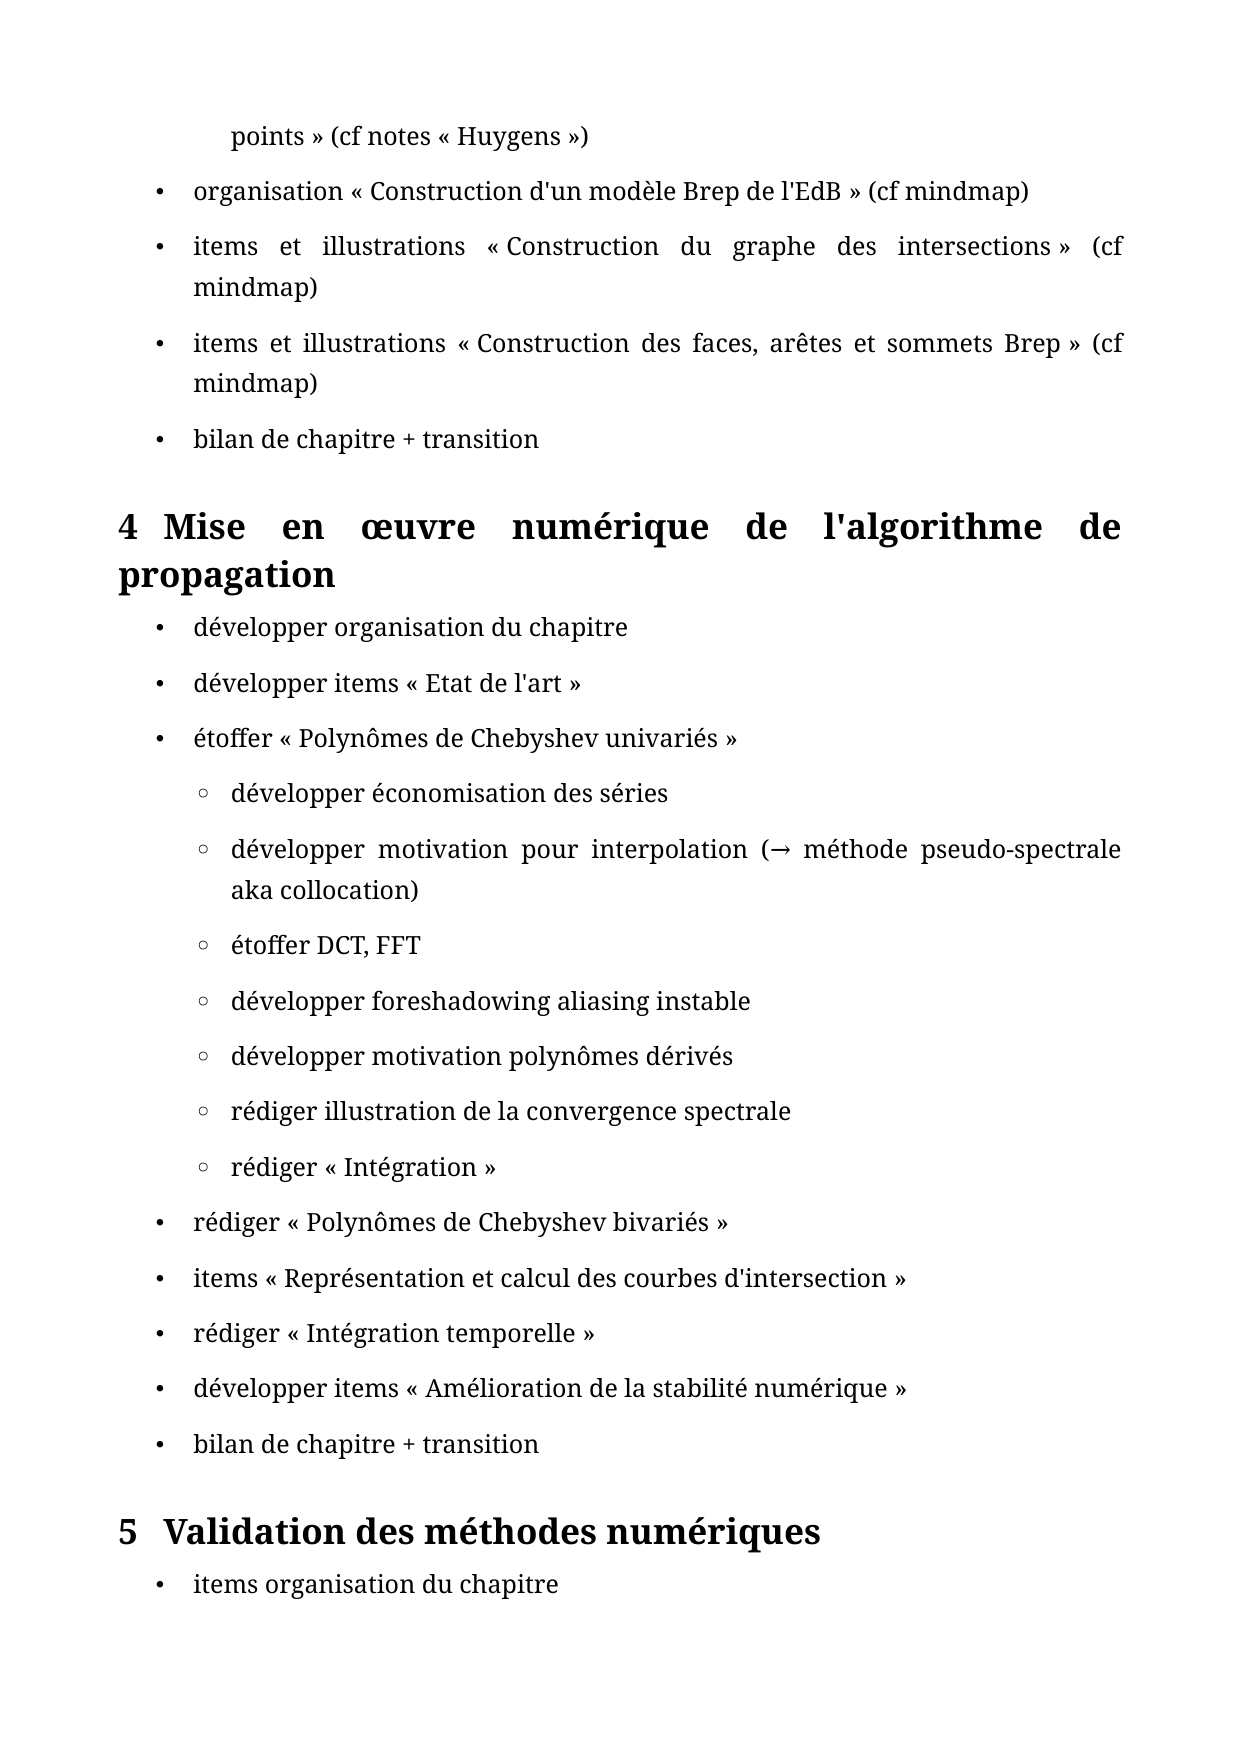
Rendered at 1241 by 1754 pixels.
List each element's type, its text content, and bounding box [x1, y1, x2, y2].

list étoffer DCT, FFT [193, 928, 1122, 962]
list points » (cf notes « Huygens ») [193, 118, 1122, 152]
list items organisation du chapitre [156, 1567, 1122, 1601]
subtitle Validation des méthodes numériques [118, 1507, 1122, 1554]
list items et illustrations « Construction des faces, arêtes et sommets Brep » (cf mindmap) [156, 325, 1122, 400]
list organisation « Construction d'un modèle Brep de l'EdB » (cf mindmap) [156, 173, 1122, 208]
list rédiger illustration de la convergence spectrale [193, 1094, 1122, 1128]
list rédiger « Intégration » [193, 1149, 1122, 1183]
list items et illustrations « Construction du graphe des intersections » (cf mindmap) [156, 229, 1122, 304]
list développer motivation pour interpolation (→ méthode pseudo-spectrale aka collocation) [193, 831, 1122, 906]
list développer items « Amélioration de la stabilité numérique » [156, 1371, 1122, 1405]
list rédiger « Intégration temporelle » [156, 1316, 1122, 1350]
list bilan de chapitre + transition [156, 421, 1122, 456]
list développer items « Etat de l'art » [156, 665, 1122, 699]
list développer économisation des séries [193, 776, 1122, 810]
list développer organisation du chapitre [156, 610, 1122, 644]
list étoffer « Polynômes de Chebyshev univariés » [156, 721, 1122, 755]
list bilan de chapitre + transition [156, 1426, 1122, 1461]
list développer foreshadowing aliasing instable [193, 983, 1122, 1017]
list items « Représentation et calcul des courbes d'intersection » [156, 1260, 1122, 1294]
list développer motivation polynômes dérivés [193, 1038, 1122, 1073]
list rédiger « Polynômes de Chebyshev bivariés » [156, 1205, 1122, 1239]
subtitle Mise en œuvre numérique de l'algorithme de propagation [118, 502, 1122, 597]
